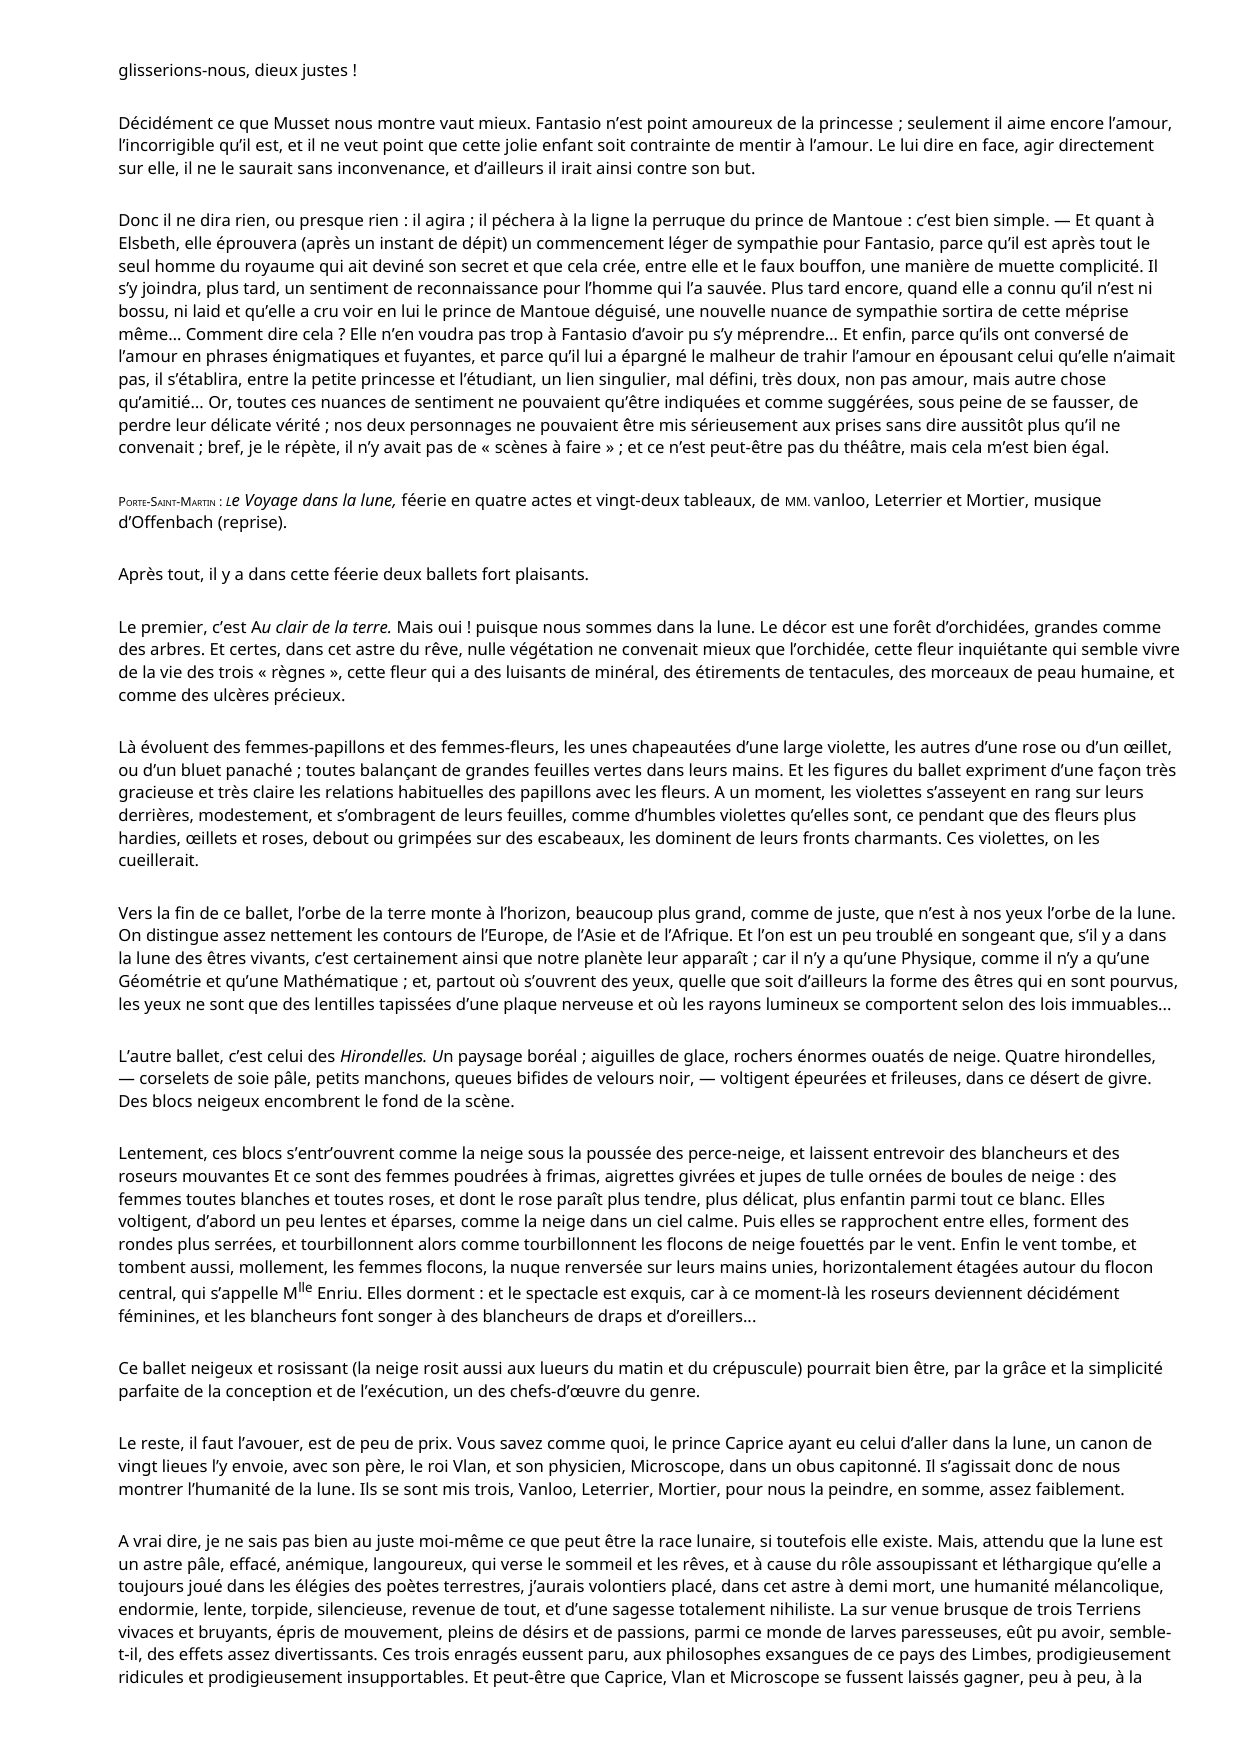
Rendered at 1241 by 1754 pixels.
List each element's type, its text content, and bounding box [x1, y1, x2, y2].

text Le reste, il faut l’avouer, est de peu de prix. Vous savez comme quoi, le prince Caprice ayant eu celui d’aller dans la lune, un canon de vingt lieues l’y envoie, avec son père, le roi Vlan, et son physicien, Microscope, dans un obus capitonné. Il s’agissait donc de nous montrer l’humanité de la lune. Ils se sont mis trois, Vanloo, Leterrier, Mortier, pour nous la peindre, en somme, assez faiblement. [118, 1432, 1181, 1500]
text Ce ballet neigeux et rosissant (la neige rosit aussi aux lueurs du matin et du crépuscule) pourrait bien être, par la grâce et la simplicité parfaite de la conception et de l’exécution, un des chefs-d’œuvre du genre. [118, 1357, 1181, 1402]
text Vers la fin de ce ballet, l’orbe de la terre monte à l’horizon, beaucoup plus grand, comme de juste, que n’est à nos yeux l’orbe de la lune. On distingue assez nettement les contours de l’Europe, de l’Asie et de l’Afrique. Et l’on est un peu troublé en songeant que, s’il y a dans la lune des êtres vivants, c’est certainement ainsi que notre planète leur apparaît ; car il n’y a qu’une Physique, comme il n’y a qu’une Géométrie et qu’une Mathématique ; et, partout où s’ouvrent des yeux, quelle que soit d’ailleurs la forme des êtres qui en sont pourvus, les yeux ne sont que des lentilles tapissées d’une plaque nerveuse et où les rayons lumineux se comportent selon des lois immuables... [118, 901, 1181, 1015]
text Décidément ce que Musset nous montre vaut mieux. Fantasio n’est point amoureux de la princesse ; seulement il aime encore l’amour, l’incorrigible qu’il est, et il ne veut point que cette jolie enfant soit contrainte de mentir à l’amour. Le lui dire en face, agir directement sur elle, il ne le saurait sans inconvenance, et d’ailleurs il irait ainsi contre son but. [118, 111, 1181, 179]
text A vrai dire, je ne sais pas bien au juste moi-même ce que peut être la race lunaire, si toutefois elle existe. Mais, attendu que la lune est un astre pâle, effacé, anémique, langoureux, qui verse le sommeil et les rêves, et à cause du rôle assoupissant et léthargique qu’elle a toujours joué dans les élégies des poètes terrestres, j’aurais volontiers placé, dans cet astre à demi mort, une humanité mélancolique, endormie, lente, torpide, silencieuse, revenue de tout, et d’une sagesse totalement nihiliste. La sur venue brusque de trois Terriens vivaces et bruyants, épris de mouvement, pleins de désirs et de passions, parmi ce monde de larves paresseuses, eût pu avoir, semble-t-il, des effets assez divertissants. Ces trois enragés eussent paru, aux philosophes exsangues de ce pays des Limbes, prodigieusement ridicules et prodigieusement insupportables. Et peut-être que Caprice, Vlan et Microscope se fussent laissés gagner, peu à peu, à la [118, 1529, 1181, 1688]
text Après tout, il y a dans cette féerie deux ballets fort plaisants. [118, 563, 1181, 586]
text Porte-Saint-Martin : Le Voyage dans la lune, féerie en quatre actes et vingt-deux tableaux, de MM. Vanloo, Leterrier et Mortier, musique d’Offenbach (reprise). [118, 488, 1181, 533]
text Lentement, ces blocs s’entr’ouvrent comme la neige sous la poussée des perce-neige, et laissent entrevoir des blancheurs et des roseurs mouvantes Et ce sont des femmes poudrées à frimas, aigrettes givrées et jupes de tulle ornées de boules de neige : des femmes toutes blanches et toutes roses, et dont le rose paraît plus tendre, plus délicat, plus enfantin parmi tout ce blanc. Elles voltigent, d’abord un peu lentes et éparses, comme la neige dans un ciel calme. Puis elles se rapprochent entre elles, forment des rondes plus serrées, et tourbillonnent alors comme tourbillonnent les flocons de neige fouettés par le vent. Enfin le vent tombe, et tombent aussi, mollement, les femmes flocons, la nuque renversée sur leurs mains unies, horizontalement étagées autour du flocon central, qui s’appelle Mlle Enriu. Elles dorment : et le spectacle est exquis, car à ce moment-là les roseurs deviennent décidément féminines, et les blancheurs font songer à des blancheurs de draps et d’oreillers... [118, 1142, 1181, 1327]
text Le premier, c’est Au clair de la terre. Mais oui ! puisque nous sommes dans la lune. Le décor est une forêt d’orchidées, grandes comme des arbres. Et certes, dans cet astre du rêve, nulle végétation ne convenait mieux que l’orchidée, cette fleur inquiétante qui semble vivre de la vie des trois « règnes », cette fleur qui a des luisants de minéral, des étirements de tentacules, des morceaux de peau humaine, et comme des ulcères précieux. [118, 615, 1181, 706]
text Là évoluent des femmes-papillons et des femmes-fleurs, les unes chapeautées d’une large violette, les autres d’une rose ou d’un œillet, ou d’un bluet panaché ; toutes balançant de grandes feuilles vertes dans leurs mains. Et les figures du ballet expriment d’une façon très gracieuse et très claire les relations habituelles des papillons avec les fleurs. A un moment, les violettes s’asseyent en rang sur leurs derrières, modestement, et s’ombragent de leurs feuilles, comme d’humbles violettes qu’elles sont, ce pendant que des fleurs plus hardies, œillets et roses, debout ou grimpées sur des escabeaux, les dominent de leurs fronts charmants. Ces violettes, on les cueillerait. [118, 736, 1181, 872]
text L’autre ballet, c’est celui des Hirondelles. Un paysage boréal ; aiguilles de glace, rochers énormes ouatés de neige. Quatre hirondelles, — corselets de soie pâle, petits manchons, queues bifides de velours noir, — voltigent épeurées et frileuses, dans ce désert de givre. Des blocs neigeux encombrent le fond de la scène. [118, 1044, 1181, 1112]
text glisserions-nous, dieux justes ! [118, 59, 1181, 82]
text Donc il ne dira rien, ou presque rien : il agira ; il péchera à la ligne la perruque du prince de Mantoue : c’est bien simple. — Et quant à Elsbeth, elle éprouvera (après un instant de dépit) un commencement léger de sympathie pour Fantasio, parce qu’il est après tout le seul homme du royaume qui ait deviné son secret et que cela crée, entre elle et le faux bouffon, une manière de muette complicité. Il s’y joindra, plus tard, un sentiment de reconnaissance pour l’homme qui l’a sauvée. Plus tard encore, quand elle a connu qu’il n’est ni bossu, ni laid et qu’elle a cru voir en lui le prince de Mantoue déguisé, une nouvelle nuance de sympathie sortira de cette méprise même… Comment dire cela ? Elle n’en voudra pas trop à Fantasio d’avoir pu s’y méprendre… Et enfin, parce qu’ils ont conversé de l’amour en phrases énigmatiques et fuyantes, et parce qu’il lui a épargné le malheur de trahir l’amour en épousant celui qu’elle n’aimait pas, il s’établira, entre la petite princesse et l’étudiant, un lien singulier, mal défini, très doux, non pas amour, mais autre chose qu’amitié… Or, toutes ces nuances de sentiment ne pouvaient qu’être indiquées et comme suggérées, sous peine de se fausser, de perdre leur délicate vérité ; nos deux personnages ne pouvaient être mis sérieusement aux prises sans dire aussitôt plus qu’il ne convenait ; bref, je le répète, il n’y avait pas de « scènes à faire » ; et ce n’est peut-être pas du théâtre, mais cela m’est bien égal. [118, 209, 1181, 459]
